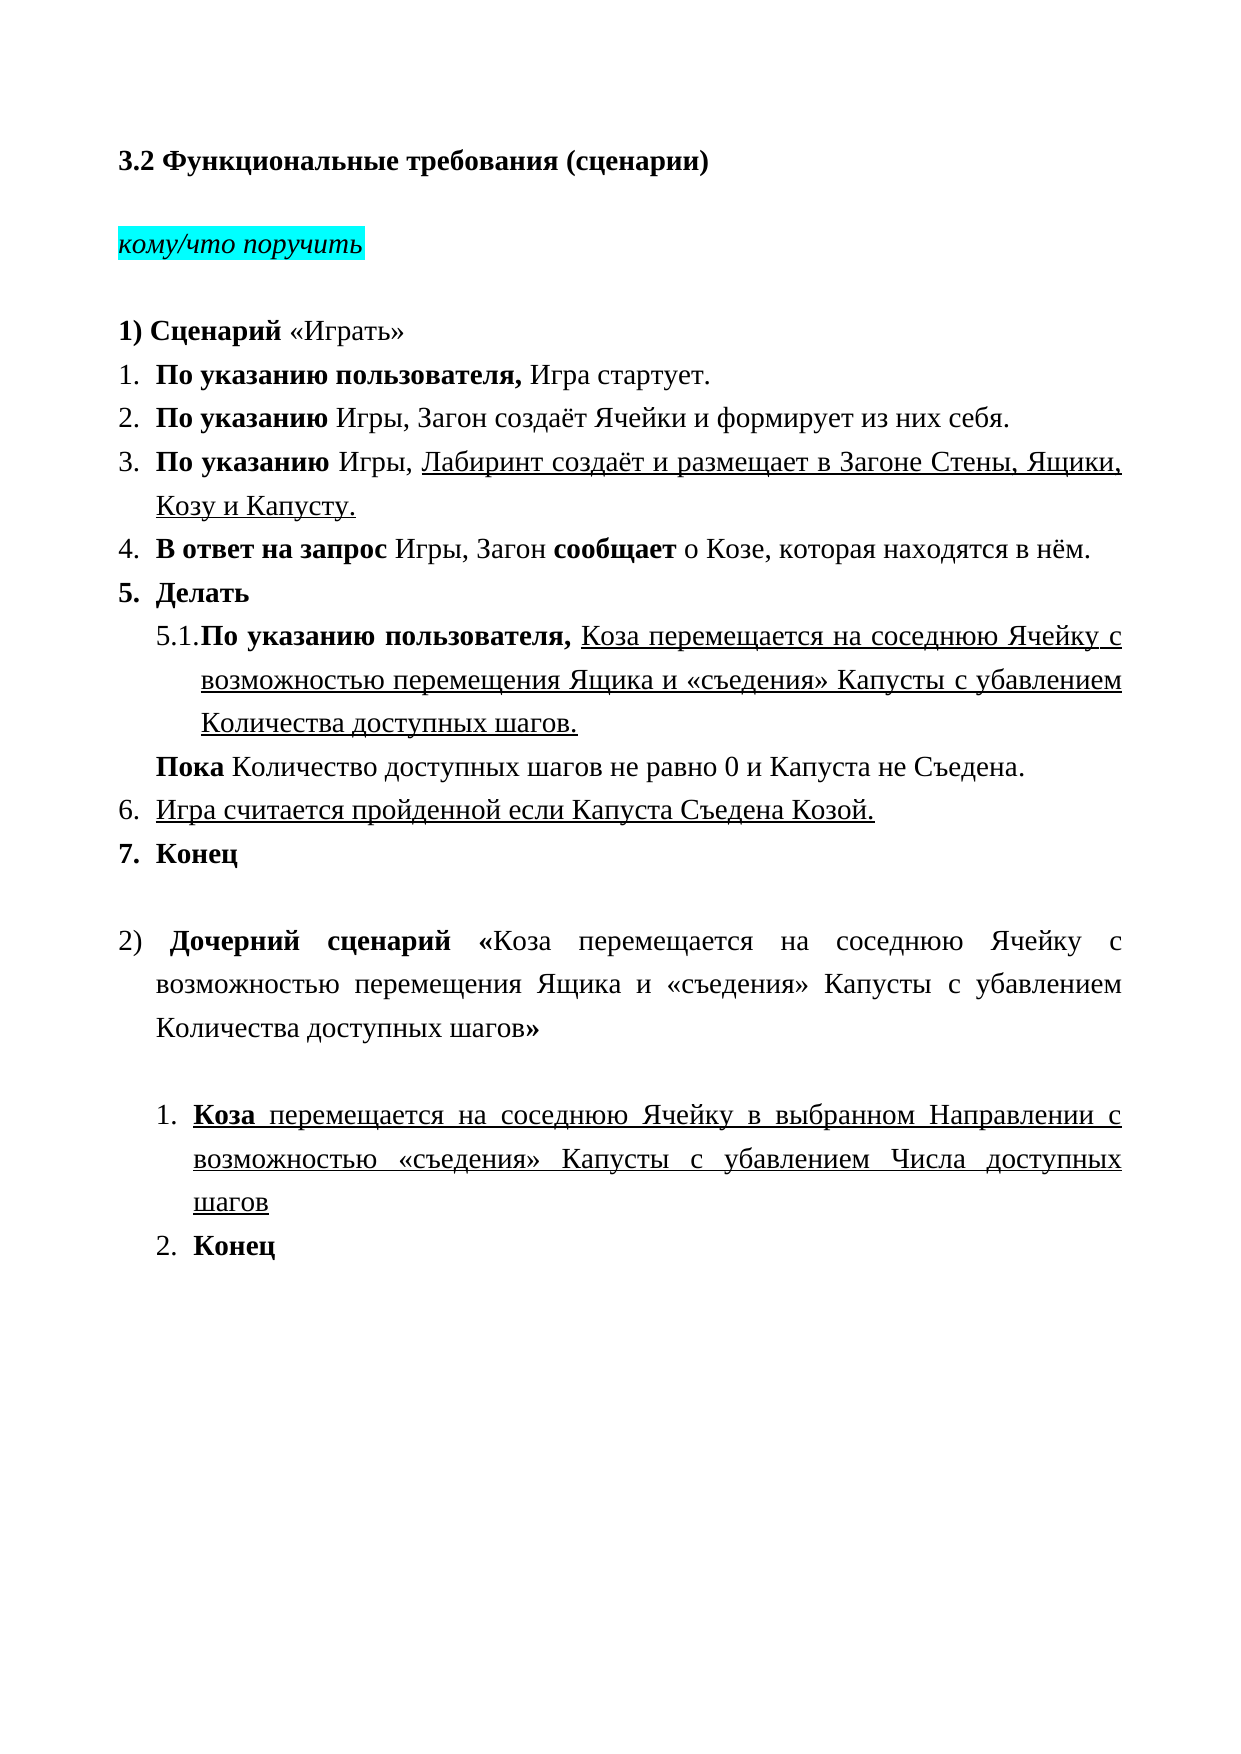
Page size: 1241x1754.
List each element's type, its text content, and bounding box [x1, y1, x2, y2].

list По указанию пользователя, Коза перемещается на соседнюю Ячейку с возможностью перемещения Ящика и «съедения» Капусты с убавлением Количества доступных шагов. [156, 618, 1122, 739]
list По указанию пользователя, Игра стартует. [118, 357, 1122, 391]
list По указанию Игры, Загон создаёт Ячейки и формирует из них себя. [118, 401, 1122, 434]
text 2) Дочерний сценарий «Коза перемещается на соседнюю Ячейку с возможностью перемещения Ящика и «съедения» Капусты с убавлением Количества доступных шагов» [118, 923, 1122, 1044]
subtitle 3.2 Функциональные требования (сценарии) [118, 143, 1122, 177]
text кому/что поручить [118, 226, 1122, 260]
text 1) Сценарий «Играть» [118, 313, 1122, 347]
list Конец [118, 836, 1122, 869]
list Конец [156, 1228, 1122, 1261]
list В ответ на запрос Игры, Загон сообщает о Козе, которая находятся в нём. [118, 531, 1122, 565]
list Игра считается пройденной если Капуста Съедена Козой. [118, 792, 1122, 826]
text Пока Количество доступных шагов не равно 0 и Капуста не Съедена. [156, 749, 1122, 782]
list Коза перемещается на соседнюю Ячейку в выбранном Направлении с возможностью «съедения» Капусты с убавлением Числа доступных шагов [156, 1097, 1122, 1218]
list Делать [118, 575, 1122, 608]
list По указанию Игры, Лабиринт создаёт и размещает в Загоне Стены, Ящики, Козу и Капусту. [118, 444, 1122, 521]
